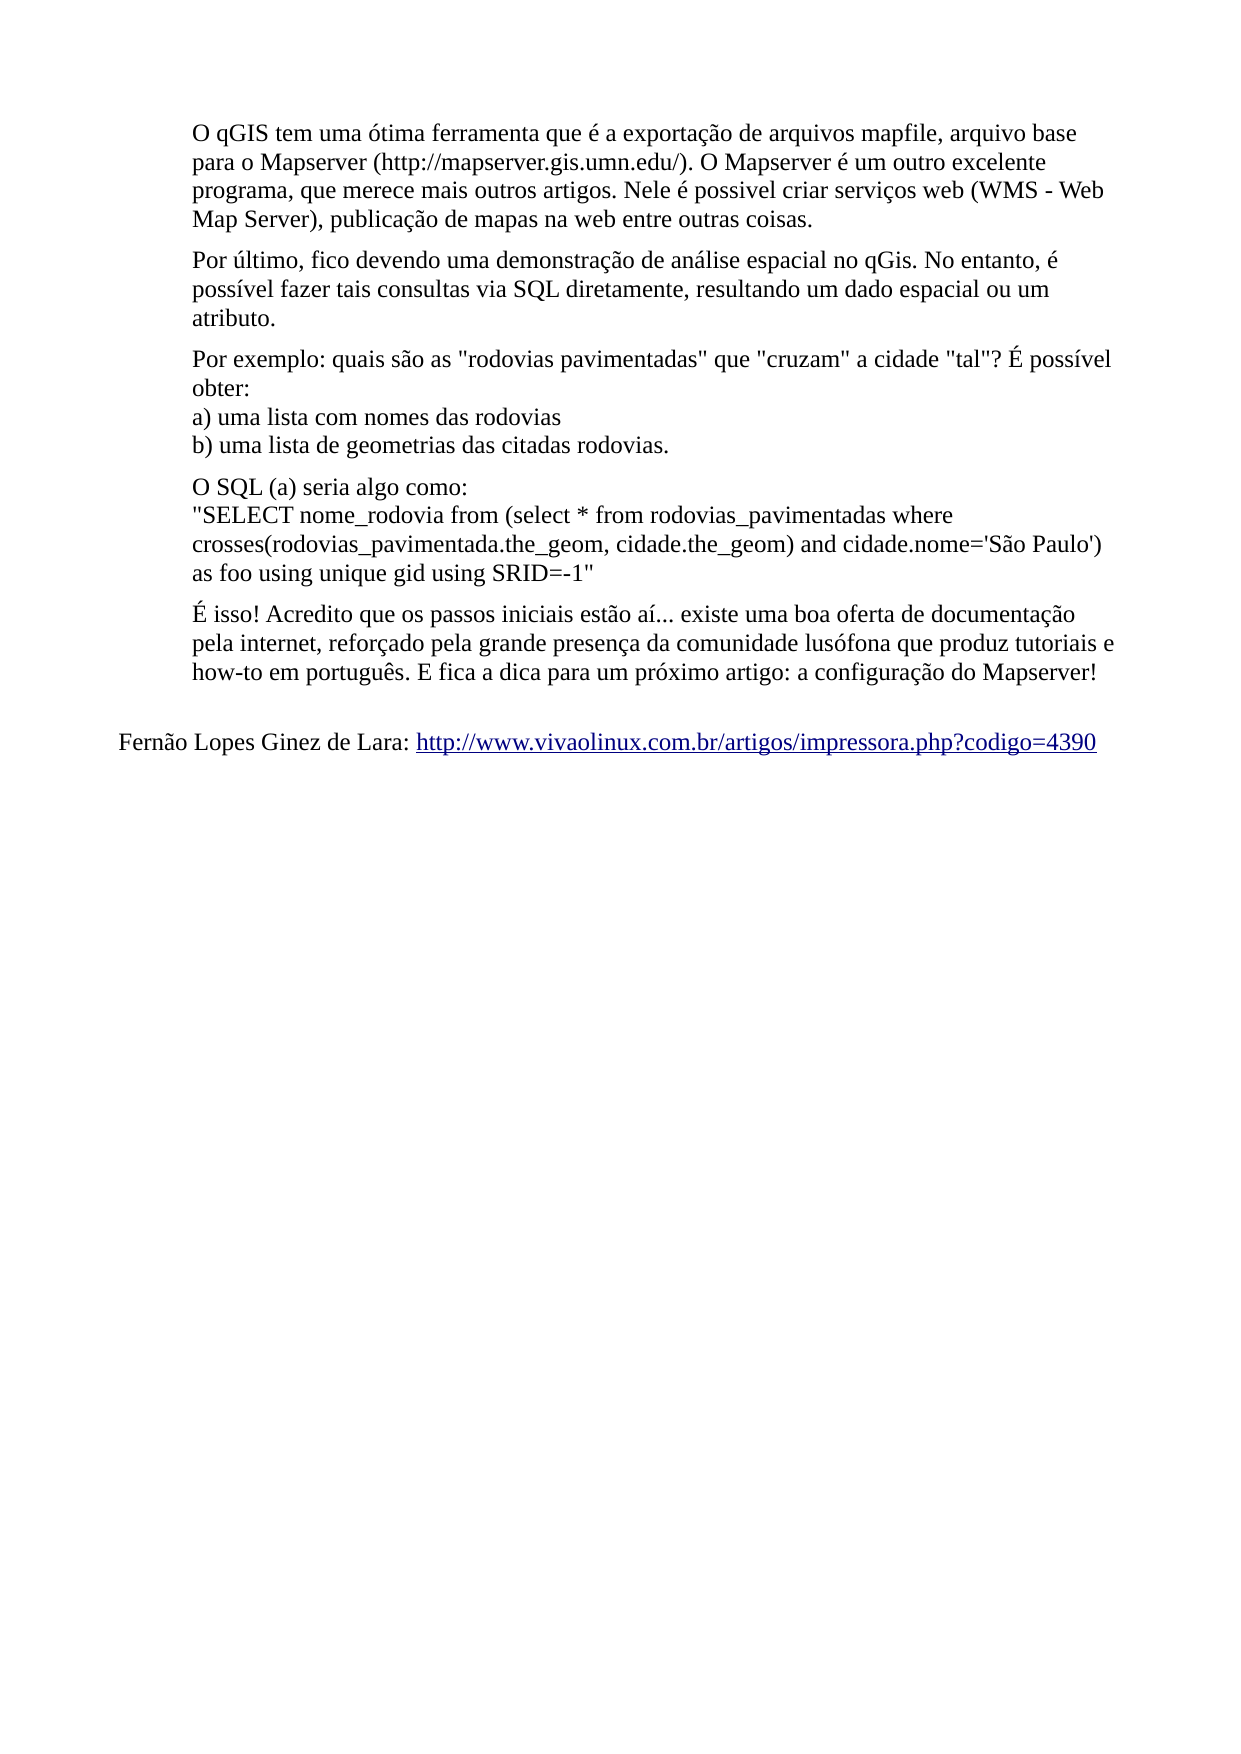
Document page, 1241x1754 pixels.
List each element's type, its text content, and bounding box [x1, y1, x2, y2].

list Por último, fico devendo uma demonstração de análise espacial no qGis. No entanto, é possível fazer tais consultas via SQL diretamente, resultando um dado espacial ou um atributo. [162, 246, 1122, 332]
list O qGIS tem uma ótima ferramenta que é a exportação de arquivos mapfile, arquivo base para o Mapserver (http://mapserver.gis.umn.edu/). O Mapserver é um outro excelente programa, que merece mais outros artigos. Nele é possivel criar serviços web (WMS - Web Map Server), publicação de mapas na web entre outras coisas. [162, 118, 1122, 233]
list É isso! Acredito que os passos iniciais estão aí... existe uma boa oferta de documentação pela internet, reforçado pela grande presença da comunidade lusófona que produz tutoriais e how-to em português. E fica a dica para um próximo artigo: a configuração do Mapserver! [162, 599, 1122, 686]
list O SQL (a) seria algo como: "SELECT nome_rodovia from (select * from rodovias_pavimentadas where crosses(rodovias_pavimentada.the_geom, cidade.the_geom) and cidade.nome='São Paulo') as foo using unique gid using SRID=-1" [162, 472, 1122, 587]
text Fernão Lopes Ginez de Lara: http://www.vivaolinux.com.br/artigos/impressora.php?codigo=4390 [118, 727, 1122, 756]
list Por exemplo: quais são as "rodovias pavimentadas" que "cruzam" a cidade "tal"? É possível obter: a) uma lista com nomes das rodovias b) uma lista de geometrias das citadas rodovias. [162, 344, 1122, 459]
